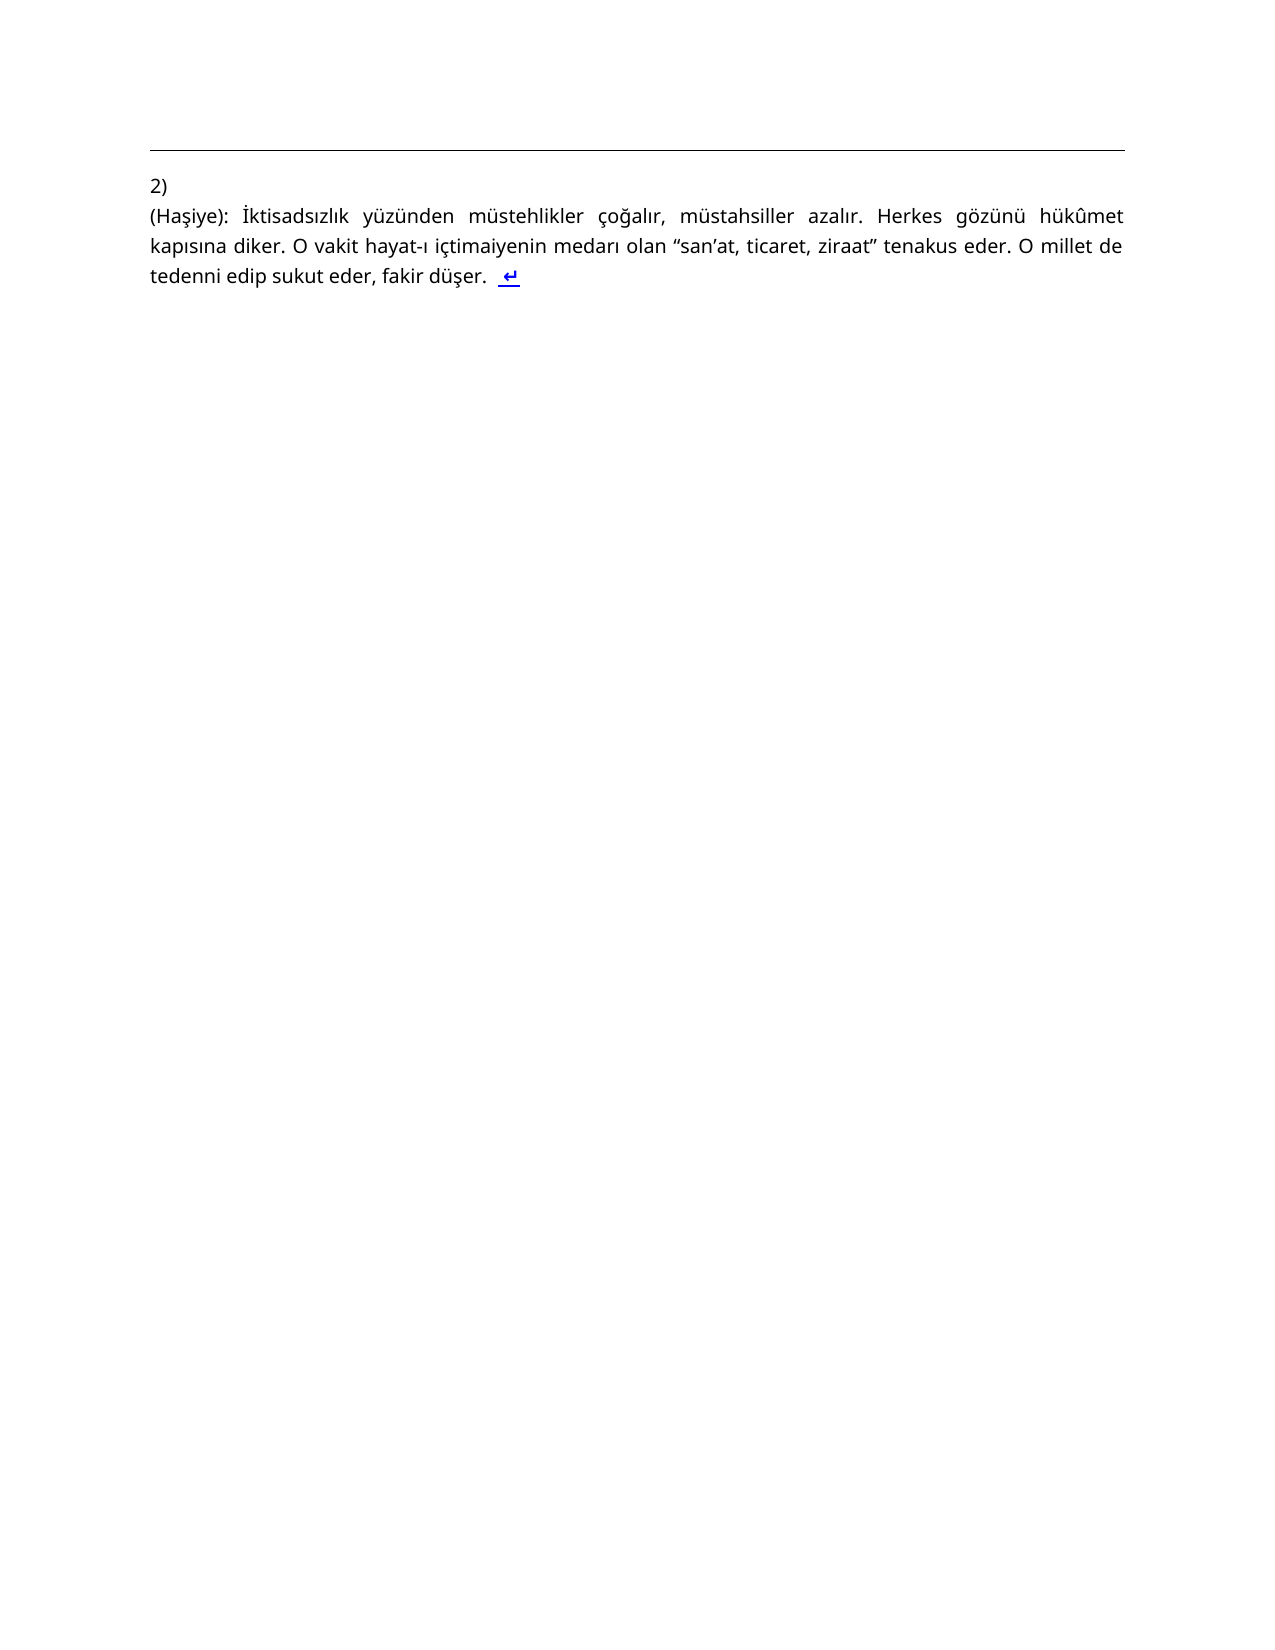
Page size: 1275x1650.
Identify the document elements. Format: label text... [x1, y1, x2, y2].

text (Haşiye): İktisadsızlık yüzünden müstehlikler çoğalır, müstahsiller azalır. Herkes gözünü hükûmet kapısına diker. O vakit hayat-ı içtimaiyenin medarı olan “san’at, ticaret, ziraat” tenakus eder. O millet de tedenni edip sukut eder, fakir düşer. ↵ [150, 199, 1125, 289]
text 2) [150, 151, 1125, 199]
